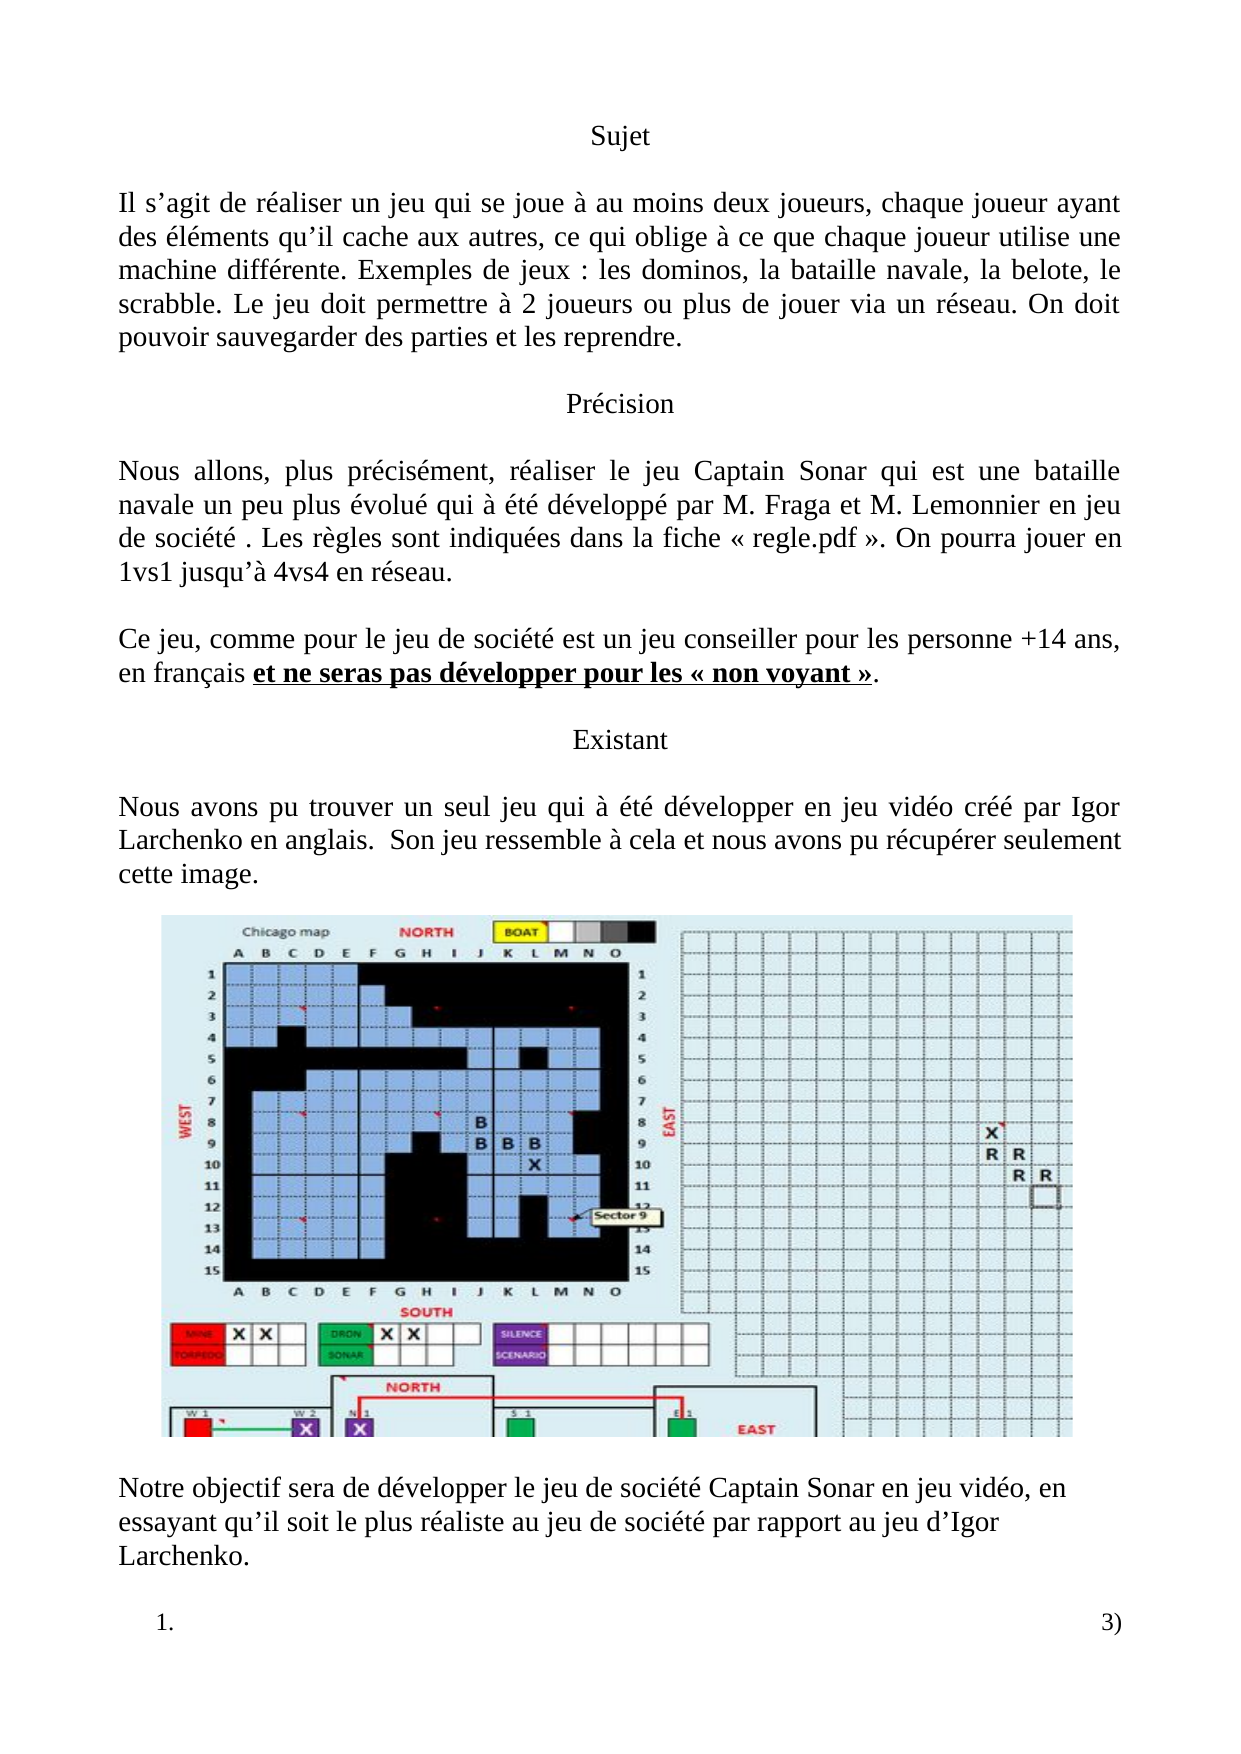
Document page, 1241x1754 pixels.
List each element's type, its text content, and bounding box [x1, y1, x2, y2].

text Ce jeu, comme pour le jeu de société est un jeu conseiller pour les personne +14 ans, en français et ne seras pas développer pour les « non voyant ». [118, 621, 1122, 688]
text Existant [118, 722, 1122, 755]
text Précision [118, 386, 1122, 420]
text Sujet [118, 118, 1122, 152]
text Notre objectif sera de développer le jeu de société Captain Sonar en jeu vidéo, en essayant qu’il soit le plus réaliste au jeu de société par rapport au jeu d’Igor Larchenko. [118, 1471, 1122, 1571]
text Il s’agit de réaliser un jeu qui se joue à au moins deux joueurs, chaque joueur ayant des éléments qu’il cache aux autres, ce qui oblige à ce que chaque joueur utilise une machine différente. Exemples de jeux : les dominos, la bataille navale, la belote, le scrabble. Le jeu doit permettre à 2 joueurs ou plus de jouer via un réseau. On doit pouvoir sauvegarder des parties et les reprendre. [118, 185, 1122, 353]
picture [161, 915, 1073, 1437]
text Nous allons, plus précisément, réaliser le jeu Captain Sonar qui est une bataille navale un peu plus évolué qui à été développé par M. Fraga et M. Lemonnier en jeu de société . Les règles sont indiquées dans la fiche « regle.pdf ». On pourra jouer en 1vs1 jusqu’à 4vs4 en réseau. [118, 453, 1122, 588]
text Nous avons pu trouver un seul jeu qui à été développer en jeu vidéo créé par Igor Larchenko en anglais. Son jeu ressemble à cela et nous avons pu récupérer seulement cette image. [118, 789, 1122, 889]
